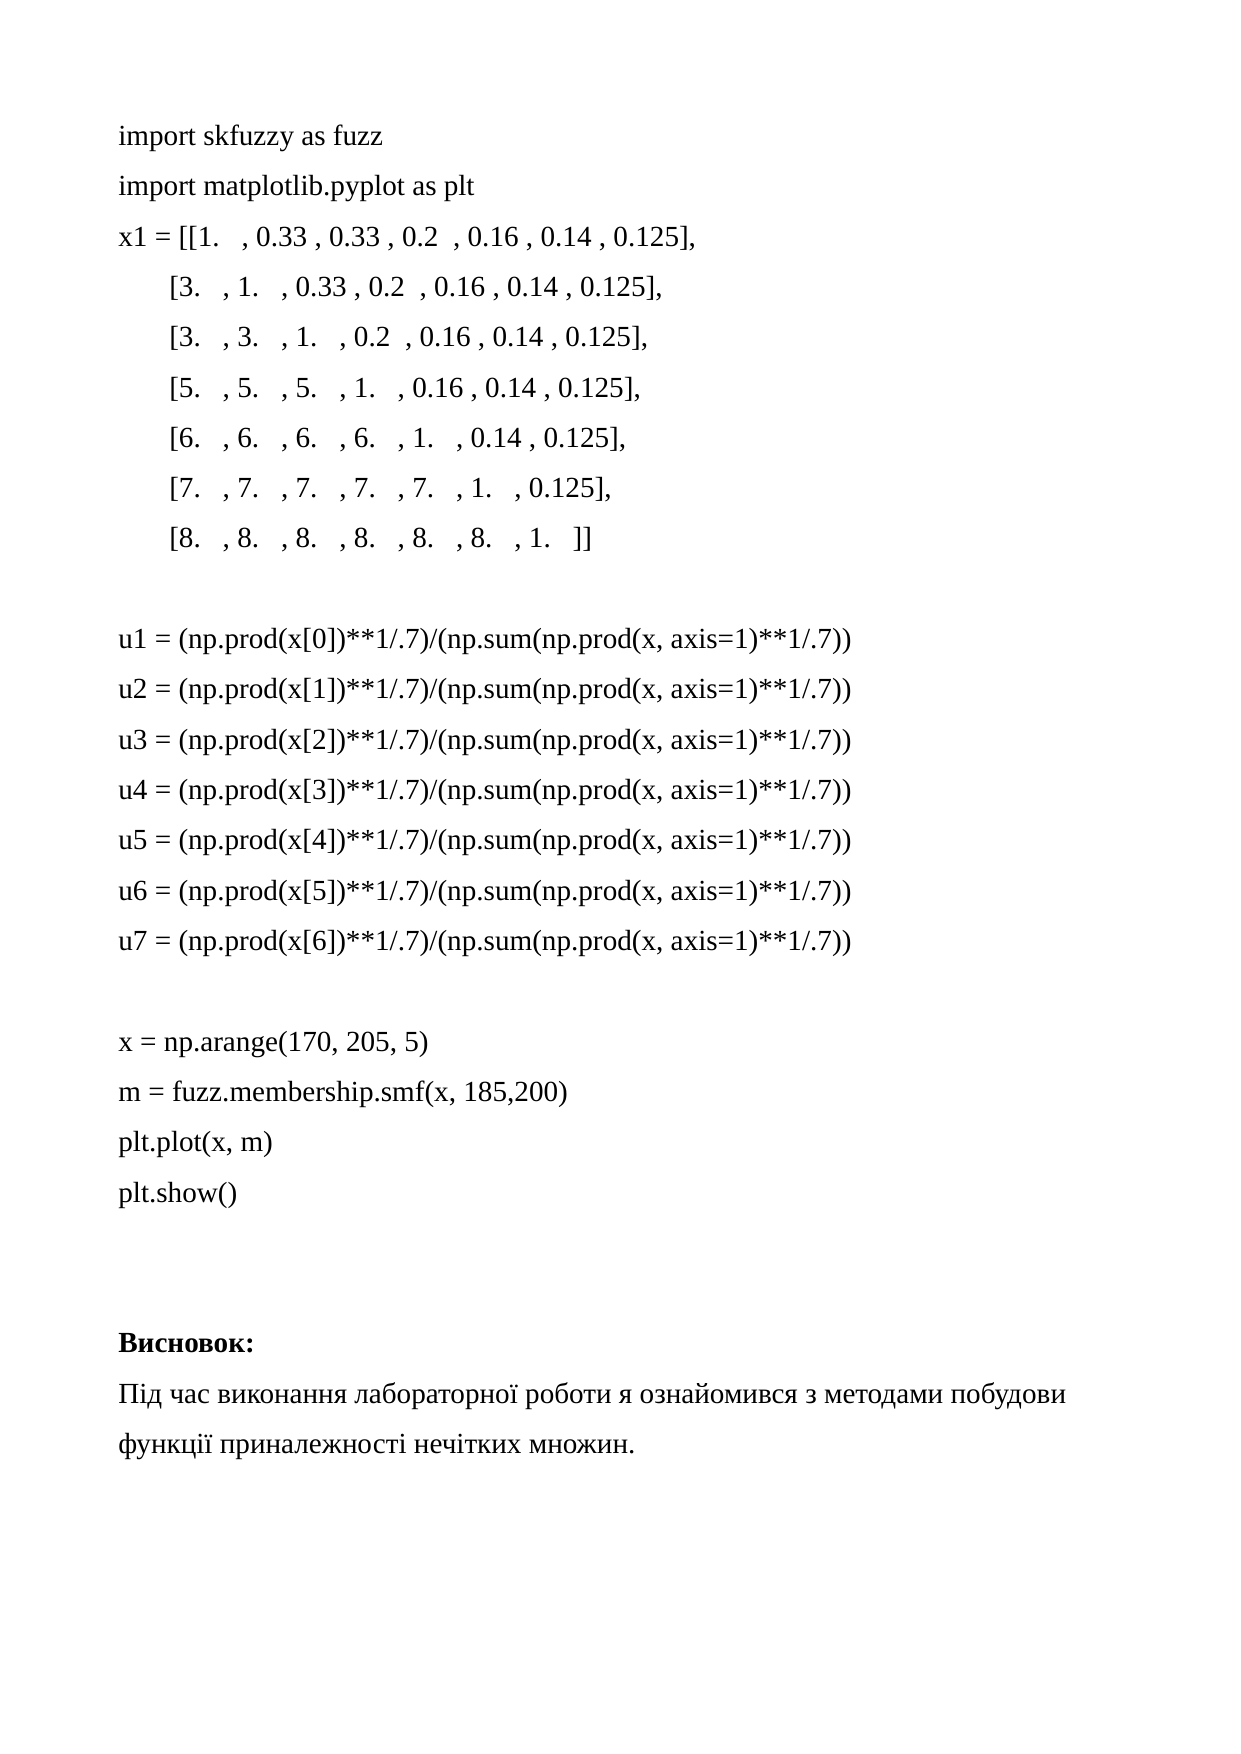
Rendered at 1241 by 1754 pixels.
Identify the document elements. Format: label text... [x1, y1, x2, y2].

text x = np.arange(170, 205, 5) [118, 1024, 1122, 1057]
text [3. , 3. , 1. , 0.2 , 0.16 , 0.14 , 0.125], [118, 319, 1122, 353]
text import skfuzzy as fuzz [118, 118, 1122, 152]
text [8. , 8. , 8. , 8. , 8. , 8. , 1. ]] [118, 521, 1122, 554]
text import matplotlib.pyplot as plt [118, 168, 1122, 202]
text u6 = (np.prod(x[5])**1/.7)/(np.sum(np.prod(x, axis=1)**1/.7)) [118, 873, 1122, 906]
text Висновок: [118, 1326, 1122, 1359]
text x1 = [[1. , 0.33 , 0.33 , 0.2 , 0.16 , 0.14 , 0.125], [118, 219, 1122, 252]
text plt.show() [118, 1175, 1122, 1208]
text u7 = (np.prod(x[6])**1/.7)/(np.sum(np.prod(x, axis=1)**1/.7)) [118, 923, 1122, 957]
text u1 = (np.prod(x[0])**1/.7)/(np.sum(np.prod(x, axis=1)**1/.7)) [118, 621, 1122, 655]
text [6. , 6. , 6. , 6. , 1. , 0.14 , 0.125], [118, 420, 1122, 453]
text plt.plot(x, m) [118, 1124, 1122, 1158]
text u2 = (np.prod(x[1])**1/.7)/(np.sum(np.prod(x, axis=1)**1/.7)) [118, 672, 1122, 705]
text m = fuzz.membership.smf(x, 185,200) [118, 1074, 1122, 1108]
text u4 = (np.prod(x[3])**1/.7)/(np.sum(np.prod(x, axis=1)**1/.7)) [118, 772, 1122, 806]
text [5. , 5. , 5. , 1. , 0.16 , 0.14 , 0.125], [118, 370, 1122, 403]
text [7. , 7. , 7. , 7. , 7. , 1. , 0.125], [118, 470, 1122, 504]
text Під час виконання лабораторної роботи я ознайомився з методами побудови функції приналежності нечітких множин. [118, 1376, 1122, 1460]
text u3 = (np.prod(x[2])**1/.7)/(np.sum(np.prod(x, axis=1)**1/.7)) [118, 722, 1122, 755]
text u5 = (np.prod(x[4])**1/.7)/(np.sum(np.prod(x, axis=1)**1/.7)) [118, 822, 1122, 856]
text [3. , 1. , 0.33 , 0.2 , 0.16 , 0.14 , 0.125], [118, 269, 1122, 303]
